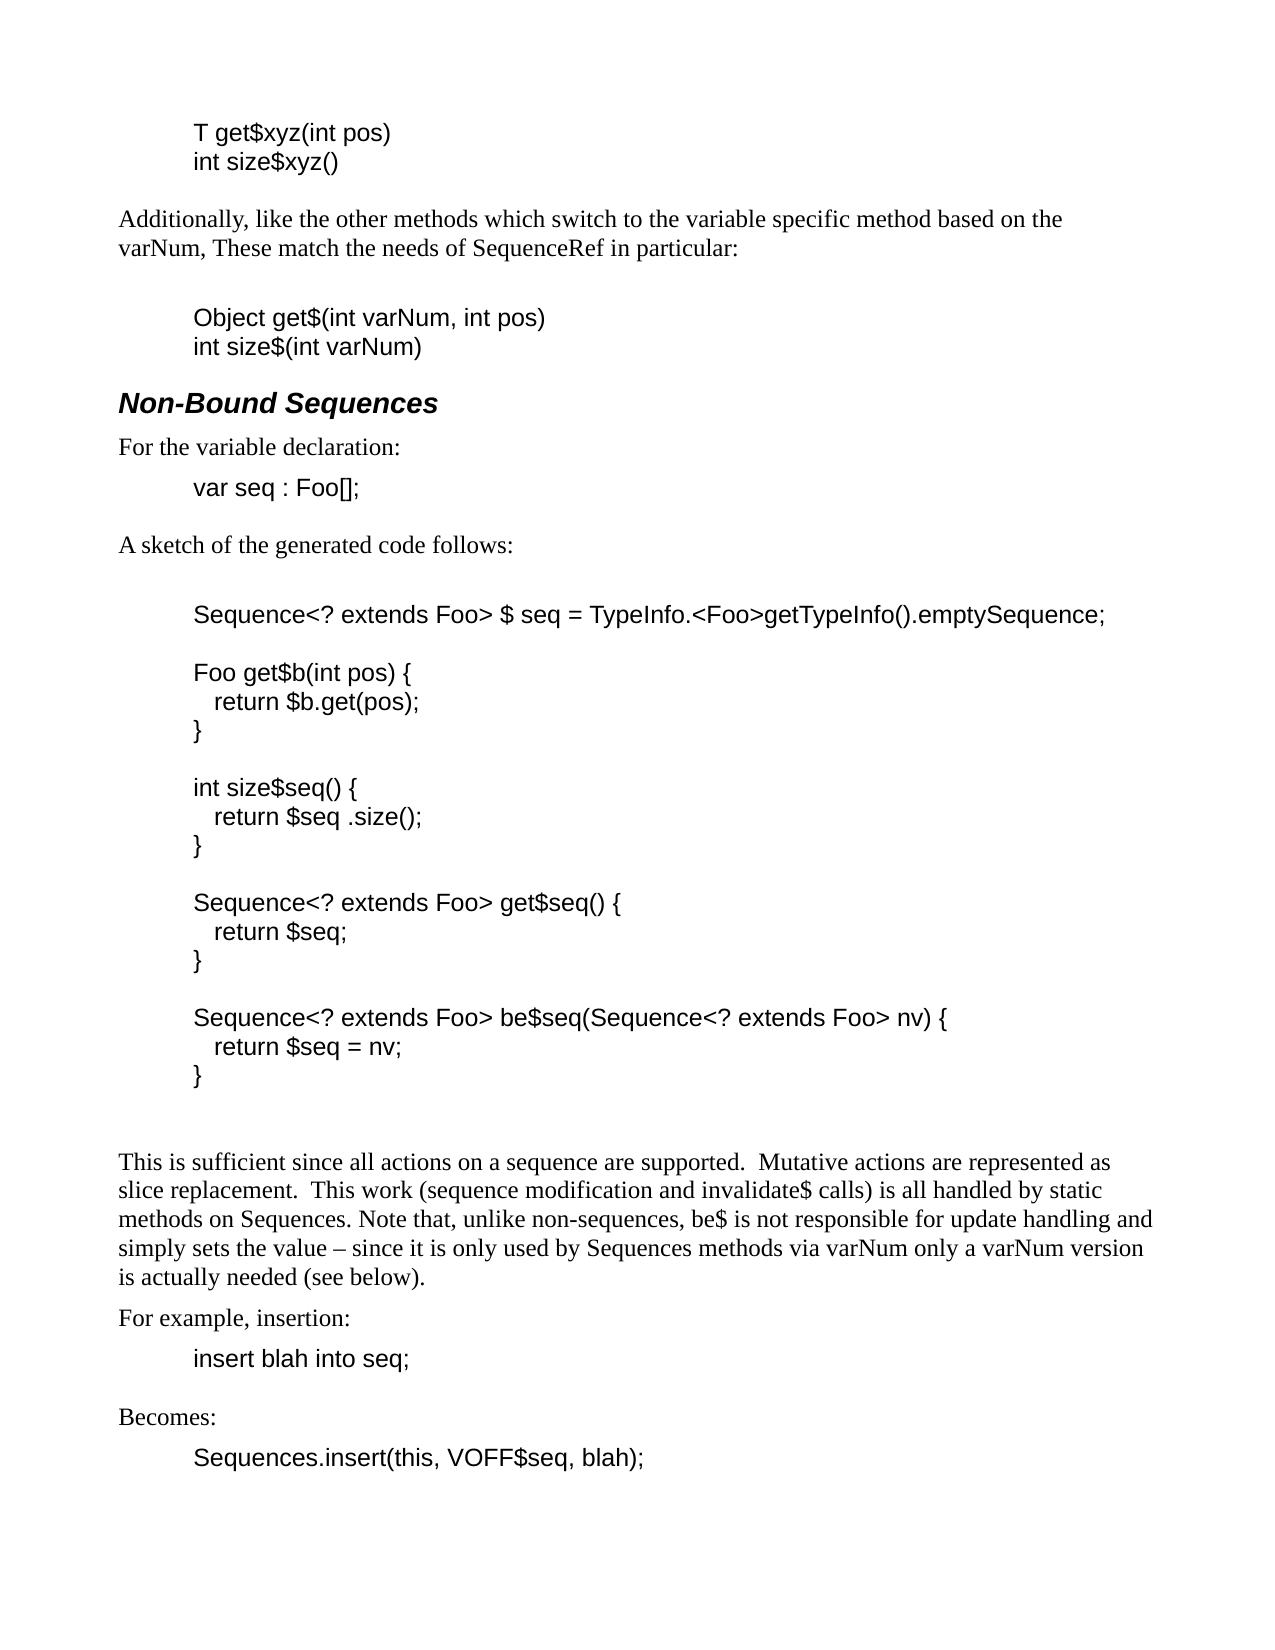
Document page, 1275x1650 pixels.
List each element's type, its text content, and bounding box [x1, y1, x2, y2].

text return $seq = nv; [193, 1032, 1157, 1060]
text int size$xyz() [193, 147, 1157, 176]
text Foo get$b(int pos) { [193, 658, 1157, 687]
text Additionally, like the other methods which switch to the variable specific method based on the varNum, These match the needs of SequenceRef in particular: [118, 204, 1157, 262]
text return $seq; [193, 917, 1157, 945]
text Object get$(int varNum, int pos) [193, 303, 1157, 332]
text Becomes: [118, 1402, 1157, 1430]
text For the variable declaration: [118, 432, 1157, 460]
subtitle Non-Bound Sequences [118, 386, 1157, 419]
text Sequence<? extends Foo> $ seq = TypeInfo.<Foo>getTypeInfo().emptySequence; [193, 600, 1157, 629]
text Sequence<? extends Foo> get$seq() { [193, 888, 1157, 917]
text } [193, 830, 1157, 859]
text return $seq .size(); [193, 802, 1157, 830]
text } [193, 715, 1157, 744]
text int size$(int varNum) [193, 332, 1157, 361]
text return $b.get(pos); [193, 687, 1157, 715]
text var seq : Foo[]; [193, 473, 1157, 502]
text Sequence<? extends Foo> be$seq(Sequence<? extends Foo> nv) { [193, 1003, 1157, 1032]
text } [193, 1060, 1157, 1089]
text int size$seq() { [193, 773, 1157, 802]
text Sequences.insert(this, VOFF$seq, blah); [193, 1443, 1157, 1472]
text } [193, 945, 1157, 974]
text For example, insertion: [118, 1303, 1157, 1332]
text This is sufficient since all actions on a sequence are supported. Mutative actions are represented as slice replacement. This work (sequence modification and invalidate$ calls) is all handled by static methods on Sequences. Note that, unlike non-sequences, be$ is not responsible for update handling and simply sets the value – since it is only used by Sequences methods via varNum only a varNum version is actually needed (see below). [118, 1147, 1157, 1290]
text T get$xyz(int pos) [193, 118, 1157, 147]
text A sketch of the generated code follows: [118, 530, 1157, 559]
text insert blah into seq; [193, 1344, 1157, 1373]
